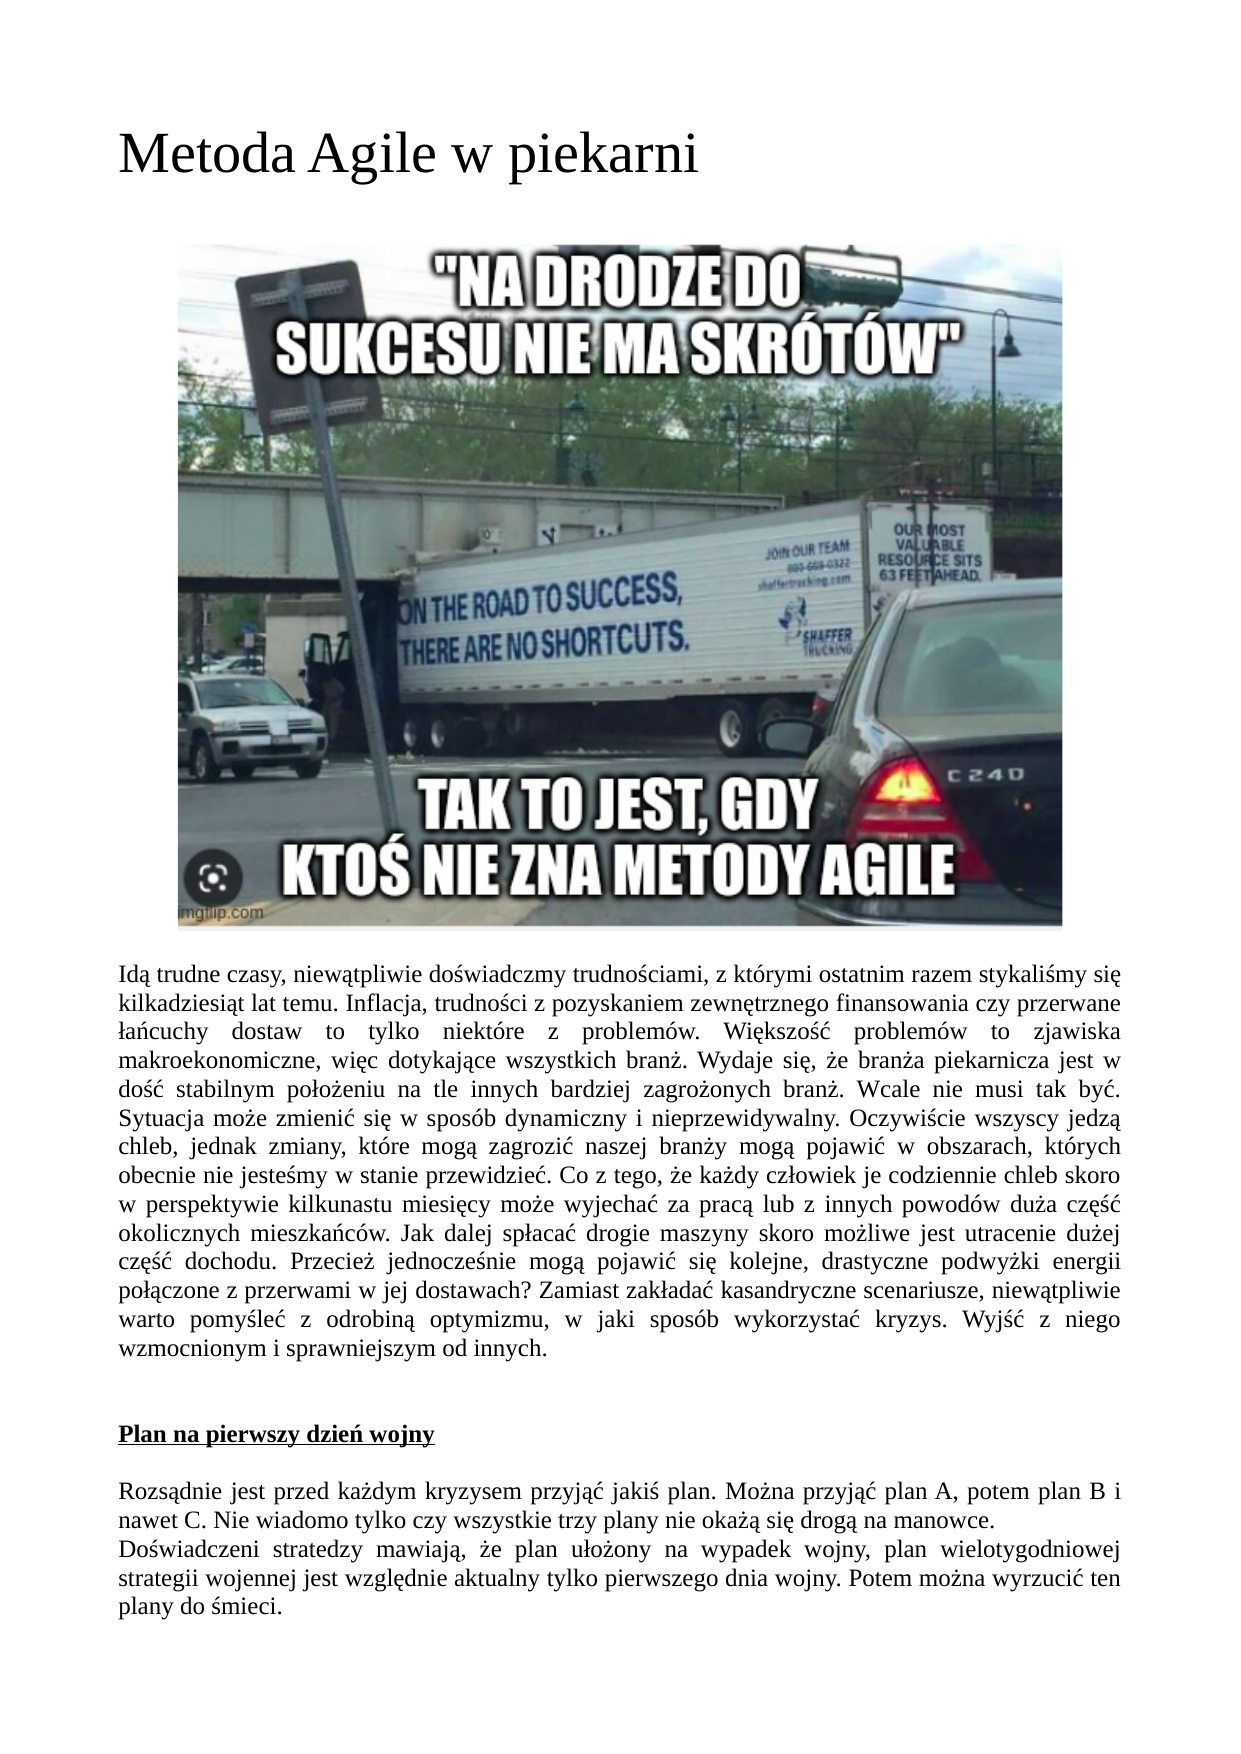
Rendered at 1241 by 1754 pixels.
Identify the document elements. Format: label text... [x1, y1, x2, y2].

picture [177, 242, 1063, 931]
text Idą trudne czasy, niewątpliwie doświadczmy trudnościami, z którymi ostatnim razem stykaliśmy się kilkadziesiąt lat temu. Inflacja, trudności z pozyskaniem zewnętrznego finansowania czy przerwane łańcuchy dostaw to tylko niektóre z problemów. Większość problemów to zjawiska makroekonomiczne, więc dotykające wszystkich branż. Wydaje się, że branża piekarnicza jest w dość stabilnym położeniu na tle innych bardziej zagrożonych branż. Wcale nie musi tak być. Sytuacja może zmienić się w sposób dynamiczny i nieprzewidywalny. Oczywiście wszyscy jedzą chleb, jednak zmiany, które mogą zagrozić naszej branży mogą pojawić w obszarach, których obecnie nie jesteśmy w stanie przewidzieć. Co z tego, że każdy człowiek je codziennie chleb skoro w perspektywie kilkunastu miesięcy może wyjechać za pracą lub z innych powodów duża część okolicznych mieszkańców. Jak dalej spłacać drogie maszyny skoro możliwe jest utracenie dużej część dochodu. Przecież jednocześnie mogą pojawić się kolejne, drastyczne podwyżki energii połączone z przerwami w jej dostawach? Zamiast zakładać kasandryczne scenariusze, niewątpliwie warto pomyśleć z odrobiną optymizmu, w jaki sposób wykorzystać kryzys. Wyjść z niego wzmocnionym i sprawniejszym od innych. [118, 959, 1122, 1361]
text Rozsądnie jest przed każdym kryzysem przyjąć jakiś plan. Można przyjąć plan A, potem plan B i nawet C. Nie wiadomo tylko czy wszystkie trzy plany nie okażą się drogą na manowce. [118, 1476, 1122, 1534]
text Plan na pierwszy dzień wojny [118, 1419, 1122, 1448]
text Doświadczeni stratedzy mawiają, że plan ułożony na wypadek wojny, plan wielotygodniowej strategii wojennej jest względnie aktualny tylko pierwszego dnia wojny. Potem można wyrzucić ten plany do śmieci. [118, 1534, 1122, 1620]
text Metoda Agile w piekarni [118, 118, 1122, 185]
